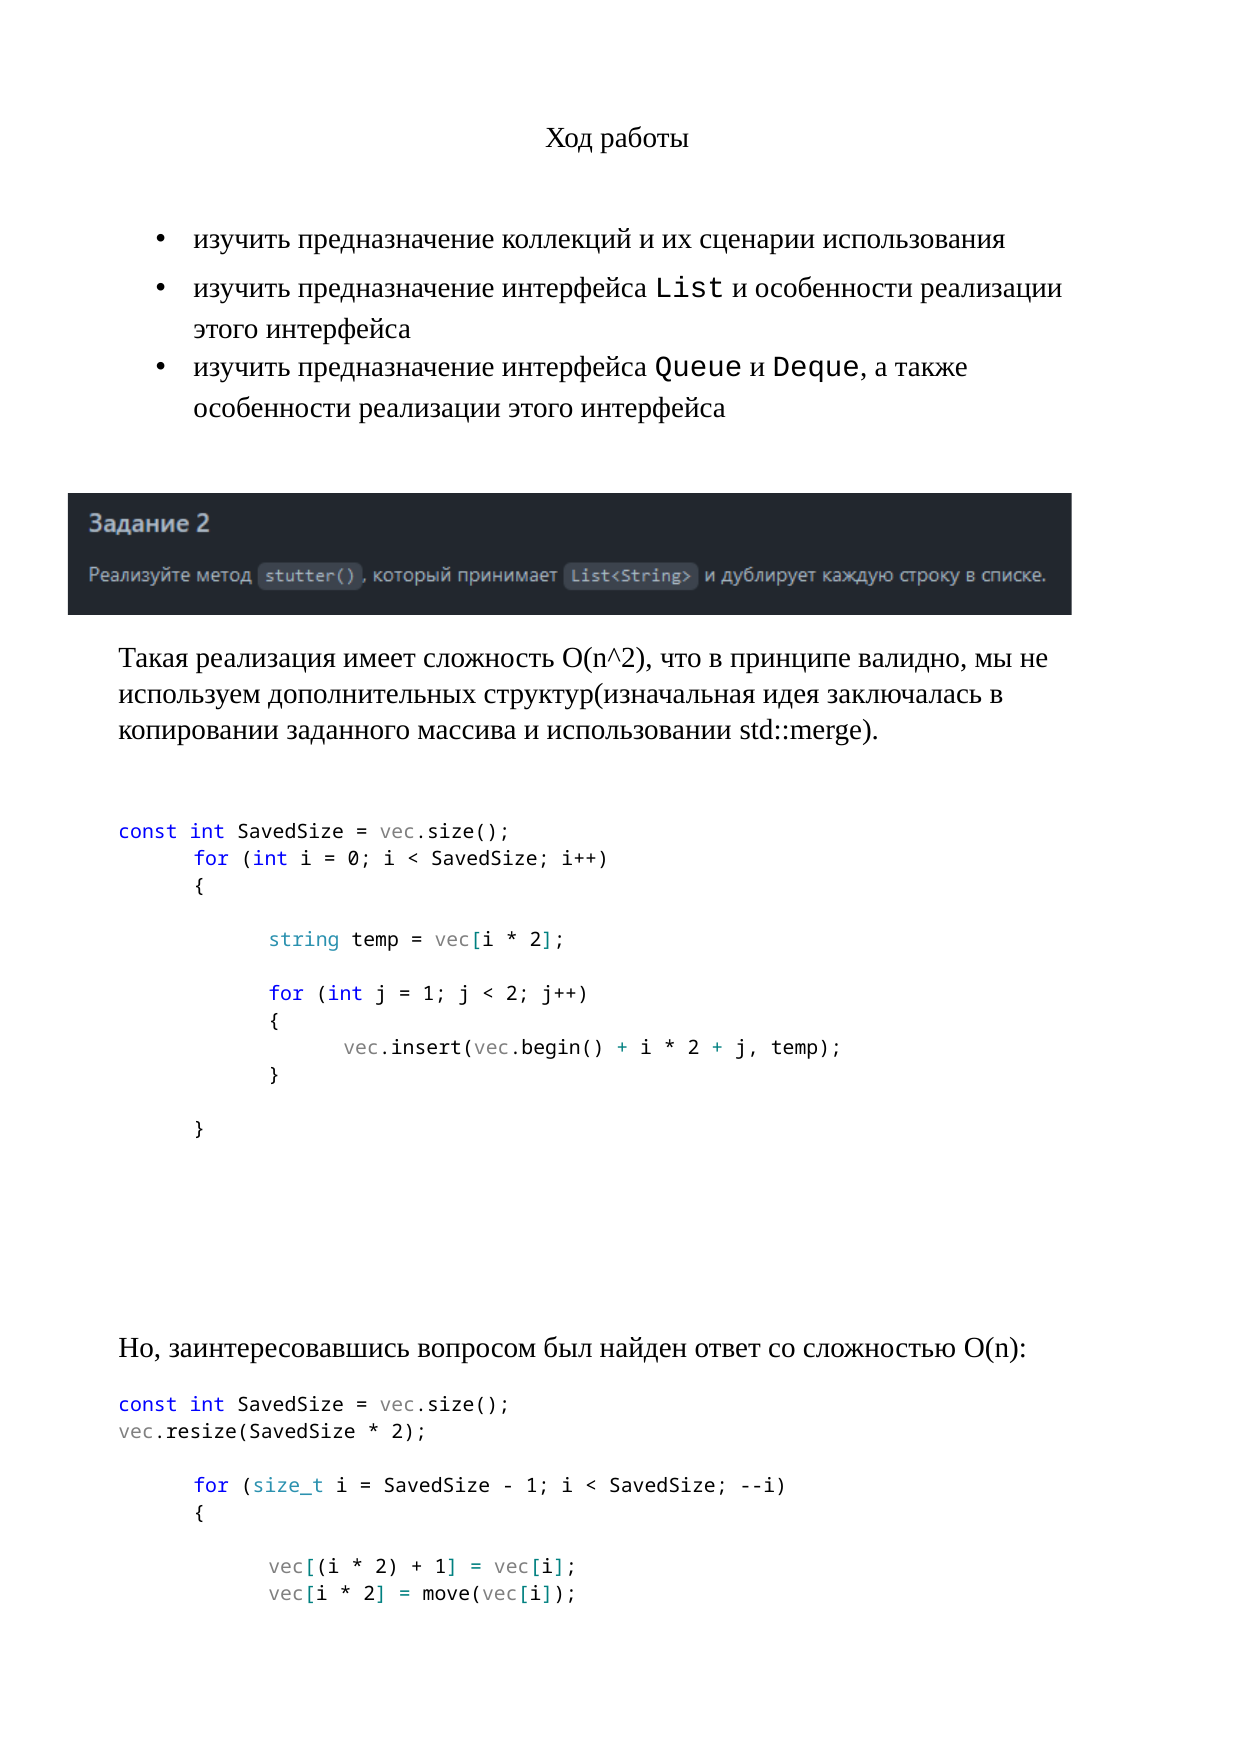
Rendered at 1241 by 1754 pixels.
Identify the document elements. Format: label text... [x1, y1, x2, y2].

text vec[(i * 2) + 1] = vec[i]; [118, 1552, 1122, 1579]
text Такая реализация имеет сложность O(n^2), что в принципе валидно, мы не используем дополнительных структур(изначальная идея заключалась в копировании заданного массива и использовании std::merge). [118, 638, 1122, 746]
text for (int j = 1; j < 2; j++) [118, 979, 1122, 1006]
text for (int i = 0; i < SavedSize; i++) [118, 844, 1122, 871]
list изучить предназначение интерфейса List и особенности реализации этого интерфейса [156, 270, 1122, 344]
text { [118, 1006, 1122, 1033]
text vec[i * 2] = move(vec[i]); [118, 1579, 1122, 1606]
text string temp = vec[i * 2]; [118, 925, 1122, 952]
text { [118, 871, 1122, 898]
text Но, заинтересовавшись вопросом был найден ответ со сложностью O(n): [118, 1330, 1122, 1363]
text } [118, 1114, 1122, 1141]
list изучить предназначение интерфейса Queue и Deque, а также особенности реализации этого интерфейса [156, 349, 1122, 424]
text const int SavedSize = vec.size(); [118, 1391, 1122, 1417]
text Ход работы [118, 118, 1122, 154]
text vec.insert(vec.begin() + i * 2 + j, temp); [118, 1033, 1122, 1060]
text { [118, 1498, 1122, 1525]
text } [118, 1060, 1122, 1087]
text const int SavedSize = vec.size(); [118, 817, 1122, 844]
text for (size_t i = SavedSize - 1; i < SavedSize; --i) [118, 1471, 1122, 1498]
list изучить предназначение коллекций и их сценарии использования [156, 219, 1122, 255]
picture [67, 493, 1072, 615]
text vec.resize(SavedSize * 2); [118, 1417, 1122, 1444]
